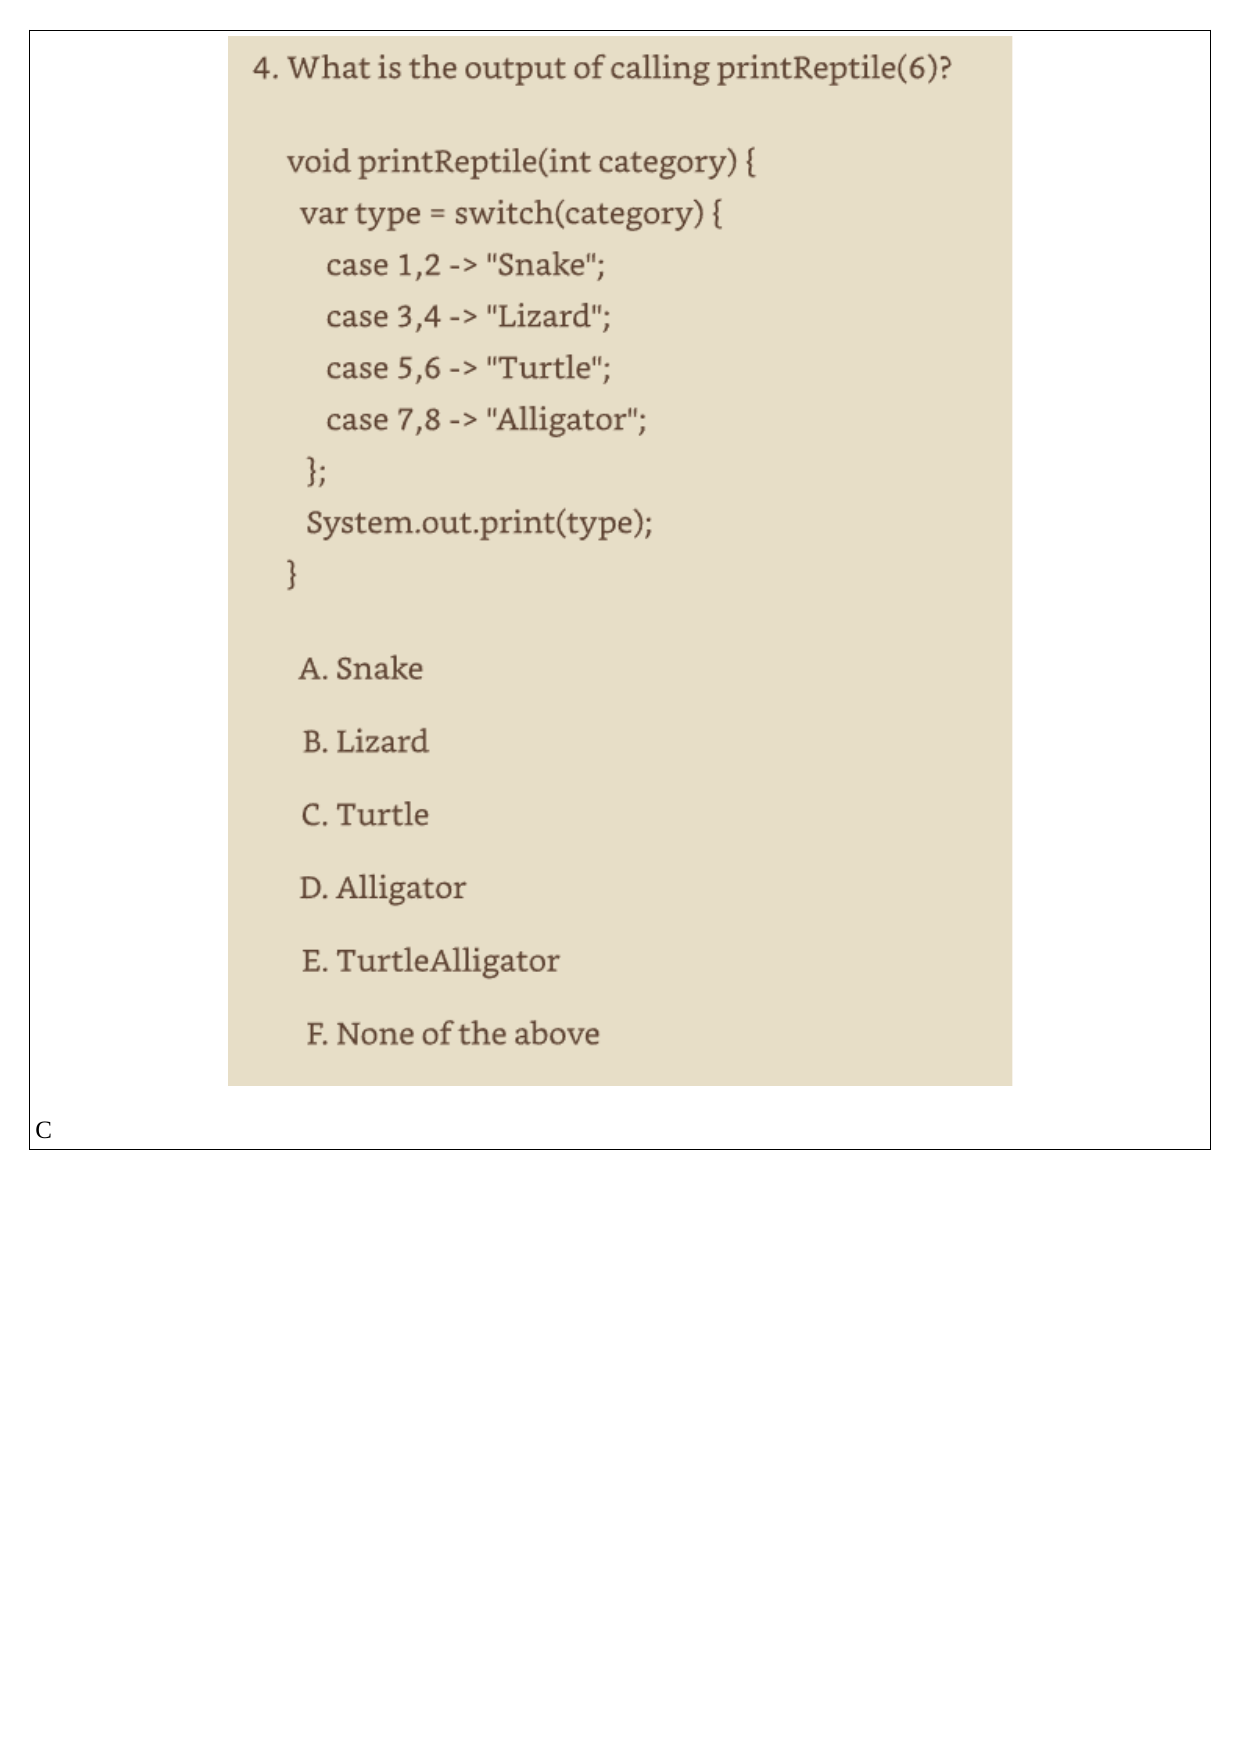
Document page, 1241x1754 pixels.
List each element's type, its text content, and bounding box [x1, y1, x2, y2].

picture [228, 36, 1013, 1086]
table_cell C [30, 31, 1210, 1149]
